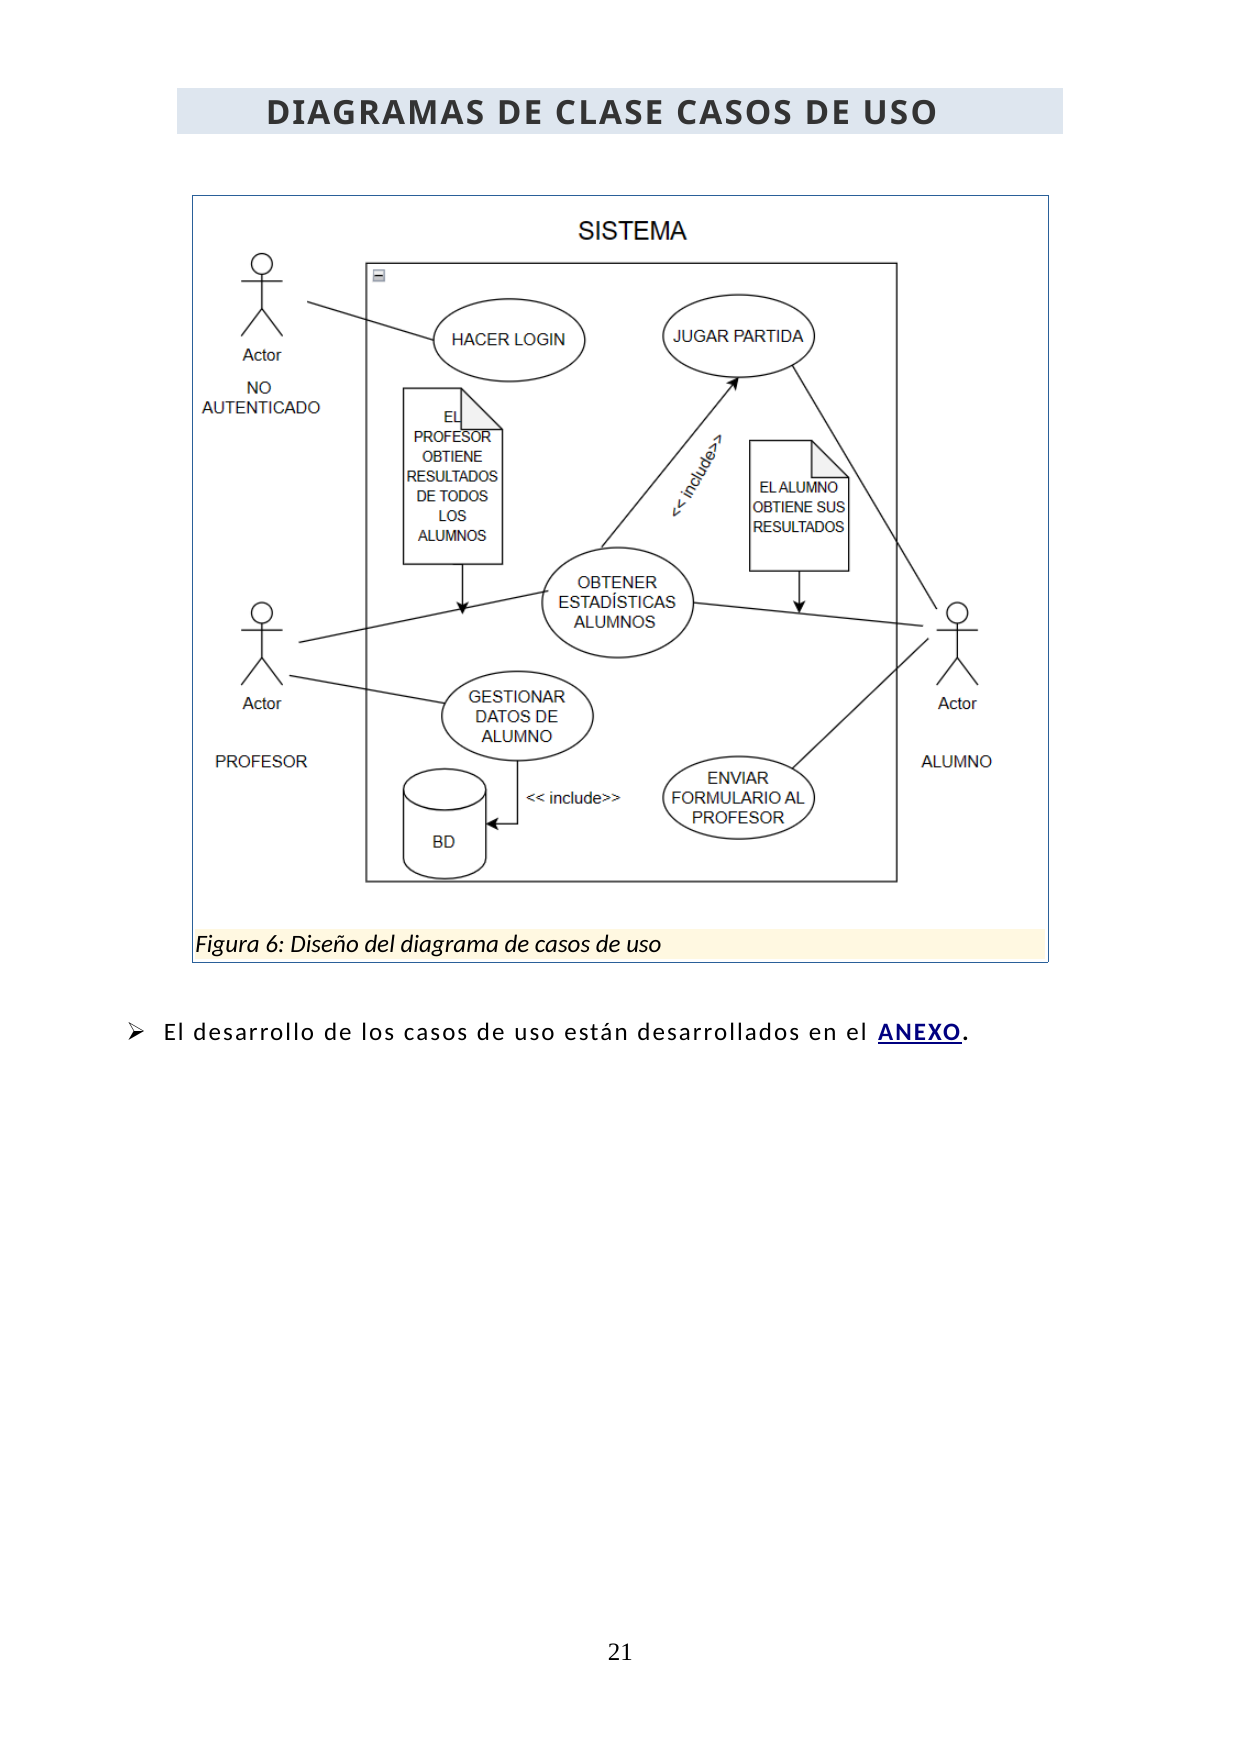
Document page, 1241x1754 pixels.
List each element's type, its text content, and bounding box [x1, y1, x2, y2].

list El desarrollo de los casos de uso están desarrollados en el ANEXO. [126, 1016, 1152, 1047]
subtitle DIAGRAMAS DE CLASE CASOS DE USO [177, 88, 1063, 134]
picture [195, 198, 1045, 929]
text Figura 6: Diseño del diagrama de casos de uso [195, 929, 1045, 959]
